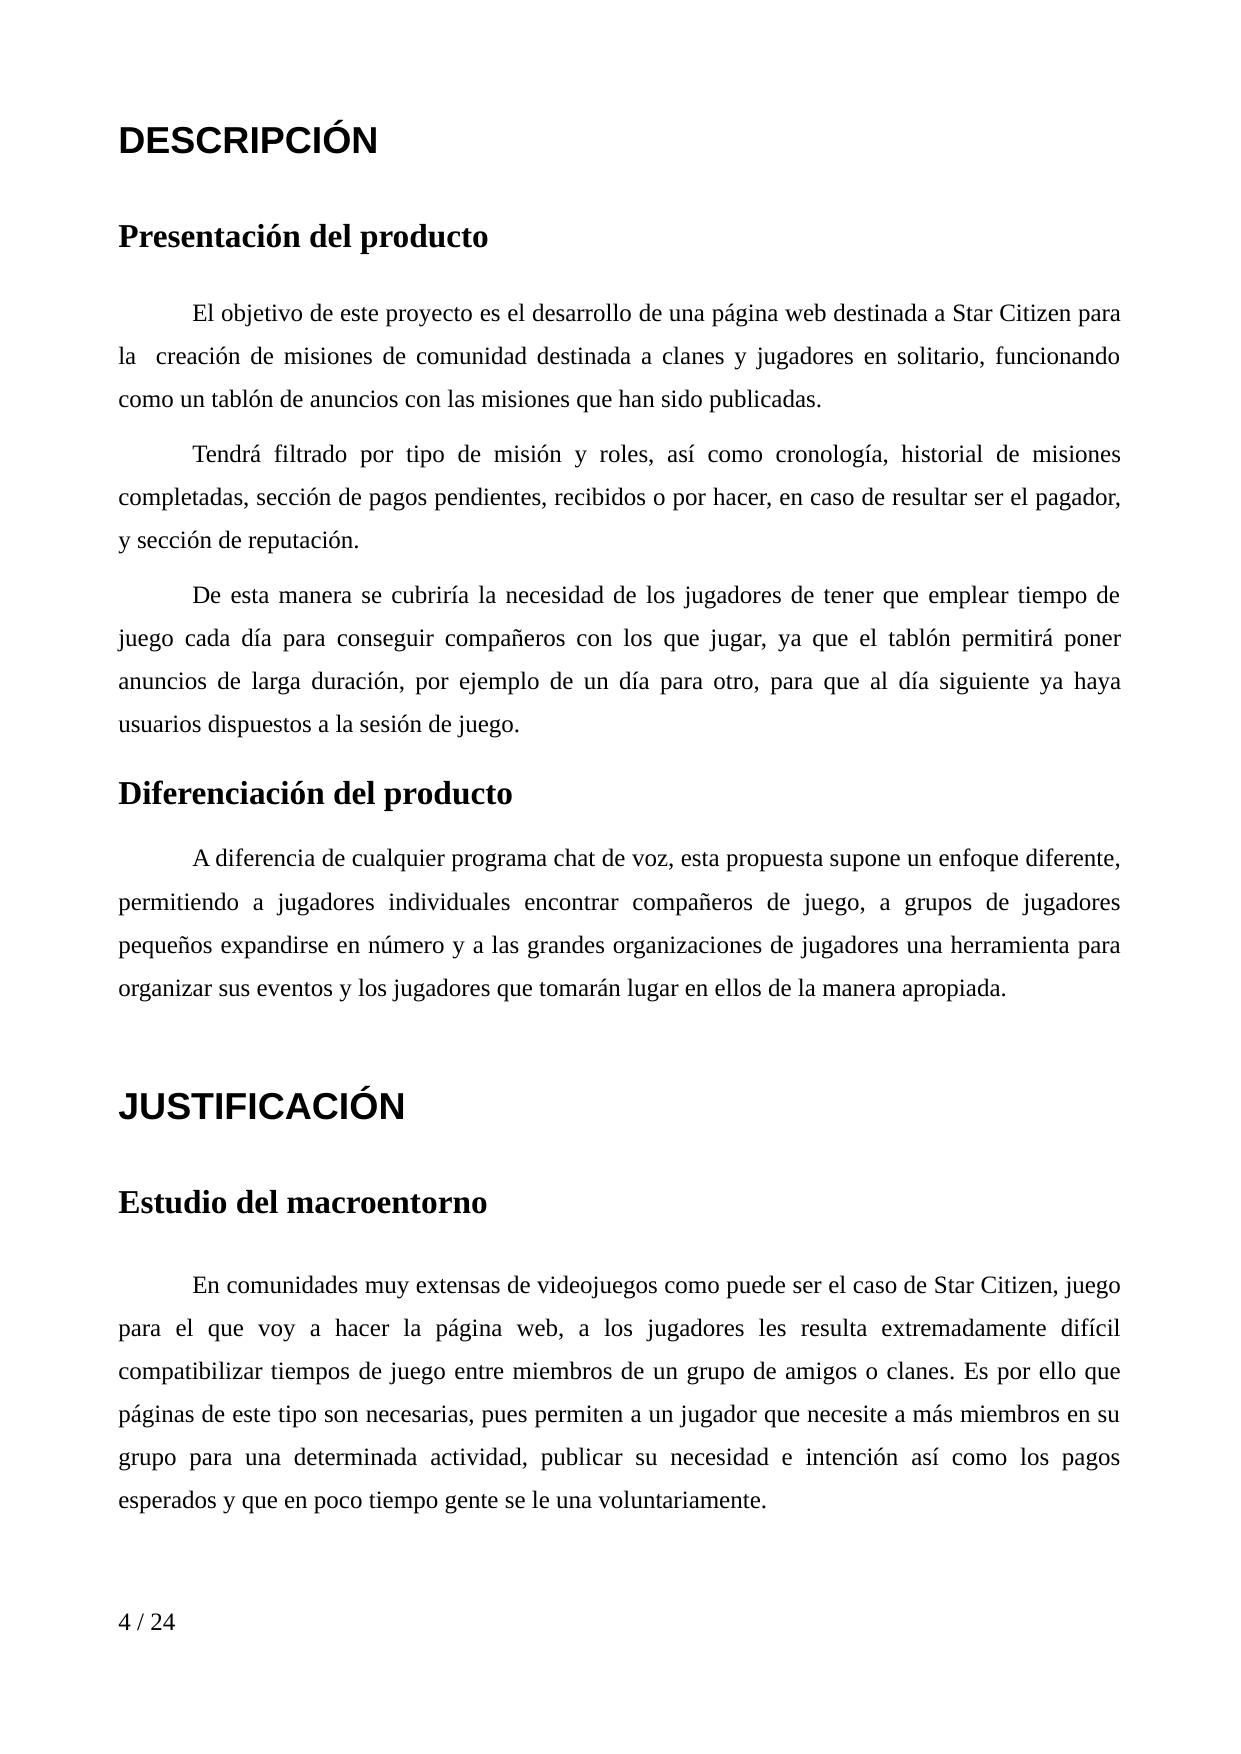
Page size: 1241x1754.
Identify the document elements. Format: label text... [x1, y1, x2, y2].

text Tendrá filtrado por tipo de misión y roles, así como cronología, historial de misiones completadas, sección de pagos pendientes, recibidos o por hacer, en caso de resultar ser el pagador, y sección de reputación. [118, 439, 1122, 554]
text El objetivo de este proyecto es el desarrollo de una página web destinada a Star Citizen para la creación de misiones de comunidad destinada a clanes y jugadores en solitario, funcionando como un tablón de anuncios con las misiones que han sido publicadas. [118, 298, 1122, 413]
subtitle JUSTIFICACIÓN [118, 1084, 1122, 1127]
subtitle Presentación del producto [118, 216, 1122, 254]
text En comunidades muy extensas de videojuegos como puede ser el caso de Star Citizen, juego para el que voy a hacer la página web, a los jugadores les resulta extremadamente difícil compatibilizar tiempos de juego entre miembros de un grupo de amigos o clanes. Es por ello que páginas de este tipo son necesarias, pues permiten a un jugador que necesite a más miembros en su grupo para una determinada actividad, publicar su necesidad e intención así como los pagos esperados y que en poco tiempo gente se le una voluntariamente. [118, 1270, 1122, 1514]
text De esta manera se cubriría la necesidad de los jugadores de tener que emplear tiempo de juego cada día para conseguir compañeros con los que jugar, ya que el tablón permitirá poner anuncios de larga duración, por ejemplo de un día para otro, para que al día siguiente ya haya usuarios dispuestos a la sesión de juego. [118, 580, 1122, 738]
subtitle DESCRIPCIÓN [118, 118, 1122, 161]
subtitle Estudio del macroentorno [118, 1182, 1122, 1221]
text A diferencia de cualquier programa chat de voz, esta propuesta supone un enfoque diferente, permitiendo a jugadores individuales encontrar compañeros de juego, a grupos de jugadores pequeños expandirse en número y a las grandes organizaciones de jugadores una herramienta para organizar sus eventos y los jugadores que tomarán lugar en ellos de la manera apropiada. [118, 843, 1122, 1002]
subtitle Diferenciación del producto [118, 773, 1122, 812]
